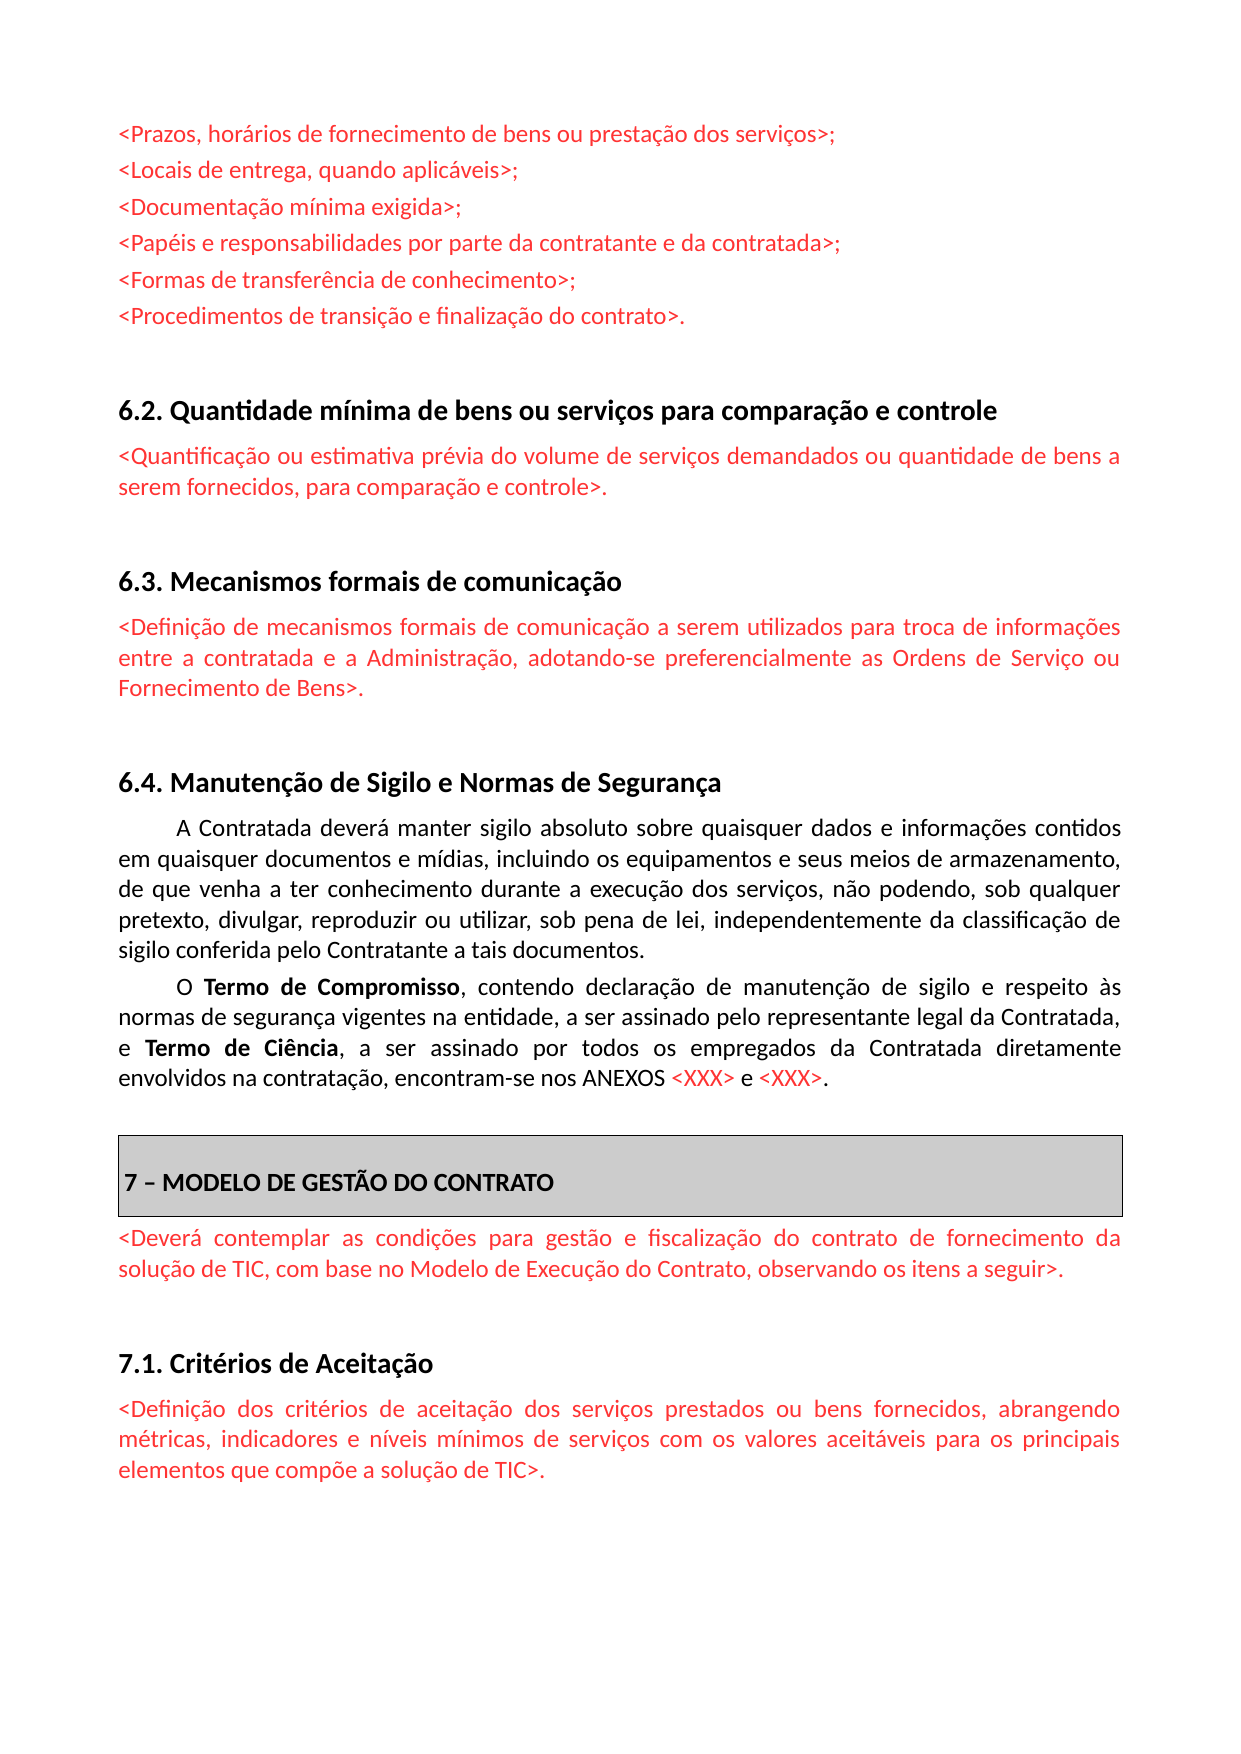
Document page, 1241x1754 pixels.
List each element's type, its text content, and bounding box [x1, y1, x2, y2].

text A Contratada deverá manter sigilo absoluto sobre quaisquer dados e informações contidos em quaisquer documentos e mídias, incluindo os equipamentos e seus meios de armazenamento, de que venha a ter conhecimento durante a execução dos serviços, não podendo, sob qualquer pretexto, divulgar, reproduzir ou utilizar, sob pena de lei, independentemente da classificação de sigilo conferida pelo Contratante a tais documentos. [118, 812, 1122, 965]
text <Deverá contemplar as condições para gestão e fiscalização do contrato de fornecimento da solução de TIC, com base no Modelo de Execução do Contrato, observando os itens a seguir>. [118, 1222, 1122, 1283]
text O Termo de Compromisso, contendo declaração de manutenção de sigilo e respeito às normas de segurança vigentes na entidade, a ser assinado pelo representante legal da Contratada, e Termo de Ciência, a ser assinado por todos os empregados da Contratada diretamente envolvidos na contratação, encontram-se nos ANEXOS <XXX> e <XXX>. [118, 971, 1122, 1093]
subtitle 6.2. Quantidade mínima de bens ou serviços para comparação e controle [118, 392, 1122, 428]
text <Prazos, horários de fornecimento de bens ou prestação dos serviços>; [118, 118, 1122, 149]
text <Papéis e responsabilidades por parte da contratante e da contratada>; [118, 227, 1122, 258]
text <Documentação mínima exigida>; [118, 191, 1122, 222]
text <Formas de transferência de conhecimento>; [118, 264, 1122, 294]
subtitle 6.4. Manutenção de Sigilo e Normas de Segurança [118, 764, 1122, 800]
table_header 7 – MODELO DE GESTÃO DO CONTRATO [119, 1136, 1122, 1216]
text <Procedimentos de transição e finalização do contrato>. [118, 300, 1122, 331]
text <Locais de entrega, quando aplicáveis>; [118, 154, 1122, 185]
subtitle 6.3. Mecanismos formais de comunicação [118, 563, 1122, 599]
text <Definição dos critérios de aceitação dos serviços prestados ou bens fornecidos, abrangendo métricas, indicadores e níveis mínimos de serviços com os valores aceitáveis para os principais elementos que compõe a solução de TIC>. [118, 1393, 1122, 1485]
text <Quantificação ou estimativa prévia do volume de serviços demandados ou quantidade de bens a serem fornecidos, para comparação e controle>. [118, 441, 1122, 502]
subtitle 7.1. Critérios de Aceitação [118, 1345, 1122, 1381]
text <Definição de mecanismos formais de comunicação a serem utilizados para troca de informações entre a contratada e a Administração, adotando-se preferencialmente as Ordens de Serviço ou Fornecimento de Bens>. [118, 611, 1122, 703]
